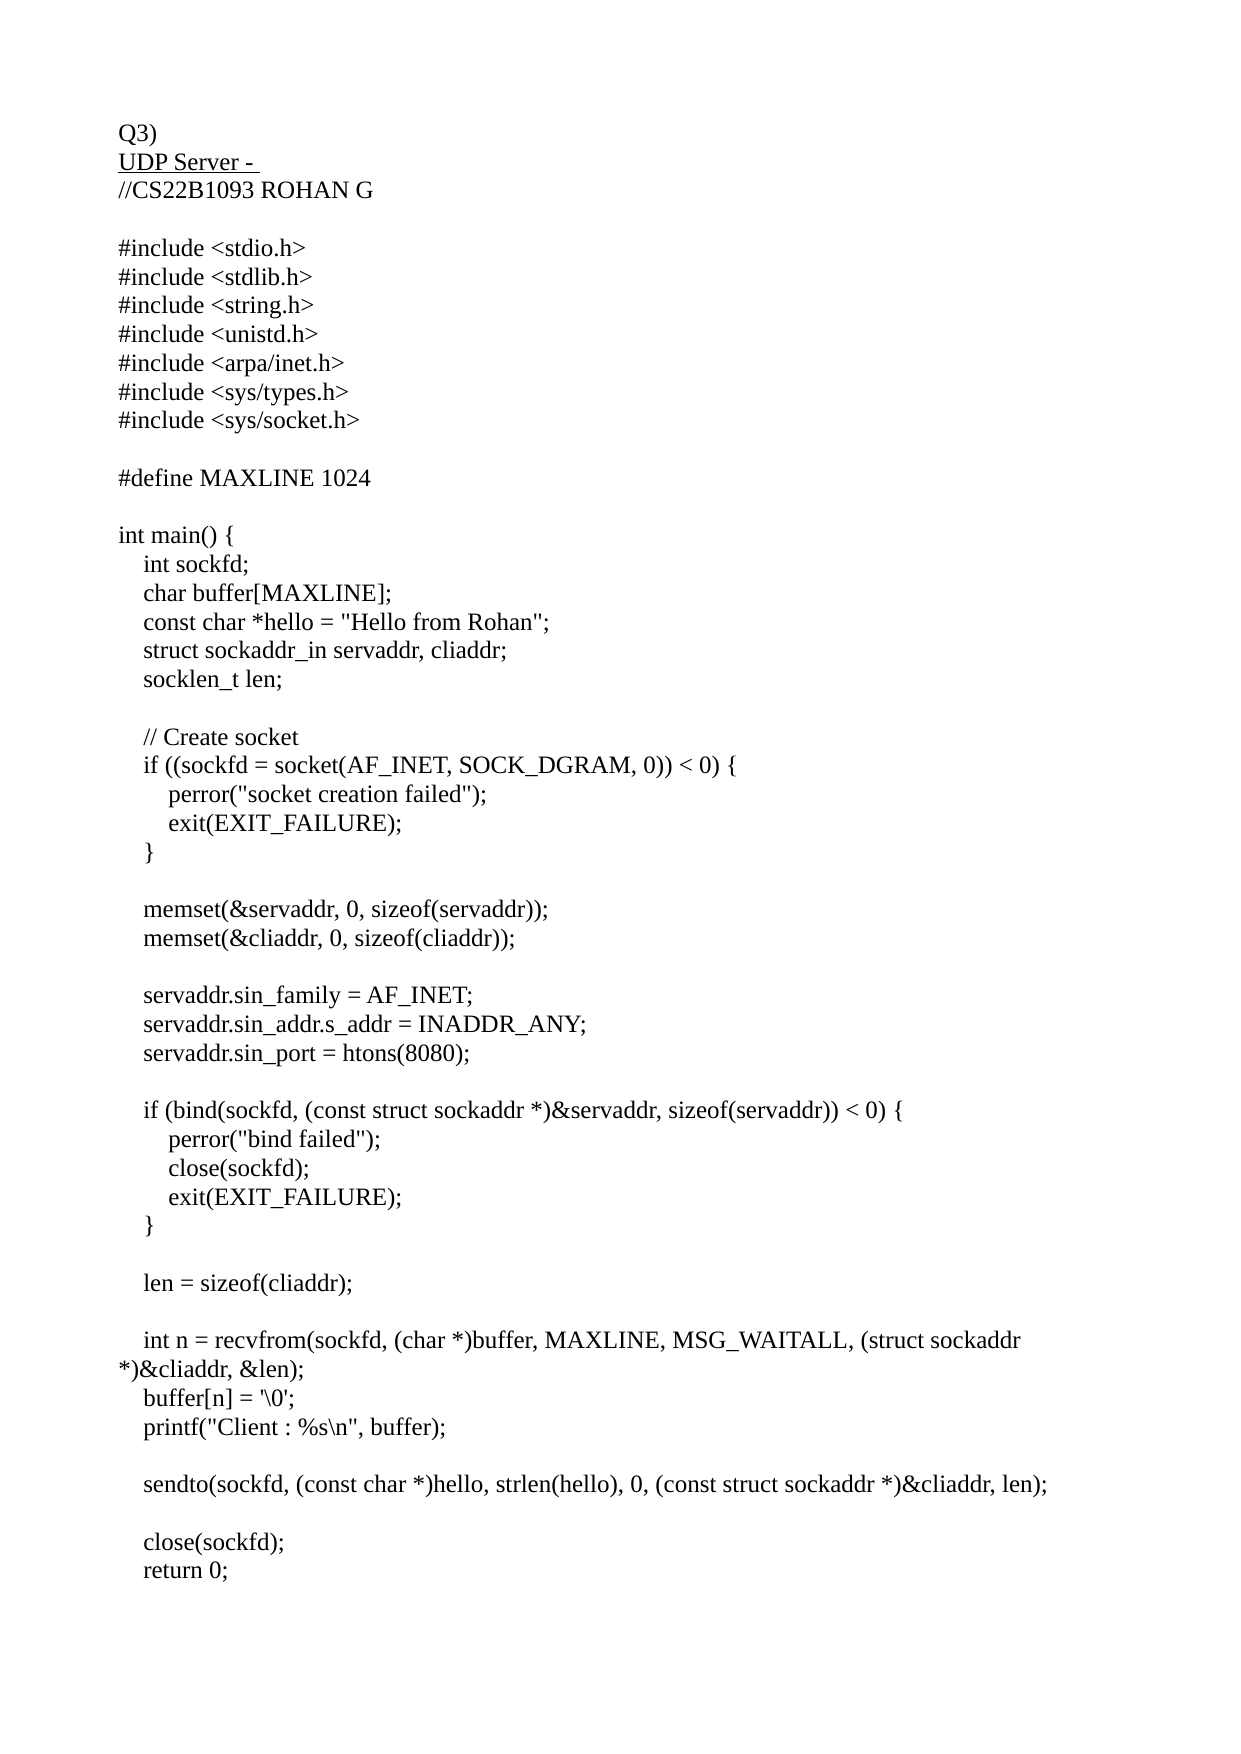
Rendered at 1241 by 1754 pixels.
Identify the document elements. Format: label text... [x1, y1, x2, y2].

text servaddr.sin_family = AF_INET; [118, 981, 1122, 1009]
text perror("bind failed"); [118, 1124, 1122, 1153]
text perror("socket creation failed"); [118, 779, 1122, 808]
text exit(EXIT_FAILURE); [118, 1182, 1122, 1211]
text #include <unistd.h> [118, 319, 1122, 348]
text #include <stdio.h> [118, 233, 1122, 262]
text #include <string.h> [118, 291, 1122, 319]
text len = sizeof(cliaddr); [118, 1268, 1122, 1297]
text #define MAXLINE 1024 [118, 463, 1122, 492]
text if (bind(sockfd, (const struct sockaddr *)&servaddr, sizeof(servaddr)) < 0) { [118, 1096, 1122, 1124]
text char buffer[MAXLINE]; [118, 578, 1122, 607]
text if ((sockfd = socket(AF_INET, SOCK_DGRAM, 0)) < 0) { [118, 751, 1122, 779]
text } [118, 837, 1122, 866]
text #include <arpa/inet.h> [118, 348, 1122, 377]
text buffer[n] = '\0'; [118, 1383, 1122, 1412]
text //CS22B1093 ROHAN G [118, 176, 1122, 204]
text memset(&cliaddr, 0, sizeof(cliaddr)); [118, 923, 1122, 952]
text struct sockaddr_in servaddr, cliaddr; [118, 636, 1122, 664]
text servaddr.sin_port = htons(8080); [118, 1038, 1122, 1067]
text return 0; [118, 1556, 1122, 1584]
text printf("Client : %s\n", buffer); [118, 1412, 1122, 1441]
text #include <sys/socket.h> [118, 406, 1122, 434]
text } [118, 1211, 1122, 1239]
text close(sockfd); [118, 1153, 1122, 1182]
text const char *hello = "Hello from Rohan"; [118, 607, 1122, 636]
text memset(&servaddr, 0, sizeof(servaddr)); [118, 894, 1122, 923]
text #include <stdlib.h> [118, 262, 1122, 291]
text int sockfd; [118, 549, 1122, 578]
text Q3) [118, 118, 1122, 147]
text servaddr.sin_addr.s_addr = INADDR_ANY; [118, 1009, 1122, 1038]
text exit(EXIT_FAILURE); [118, 808, 1122, 837]
text int n = recvfrom(sockfd, (char *)buffer, MAXLINE, MSG_WAITALL, (struct sockaddr *)&cliaddr, &len); [118, 1326, 1122, 1383]
text sendto(sockfd, (const char *)hello, strlen(hello), 0, (const struct sockaddr *)&cliaddr, len); [118, 1469, 1122, 1498]
text #include <sys/types.h> [118, 377, 1122, 406]
text int main() { [118, 521, 1122, 549]
text // Create socket [118, 722, 1122, 751]
text close(sockfd); [118, 1527, 1122, 1556]
text socklen_t len; [118, 664, 1122, 693]
text UDP Server - [118, 147, 1122, 176]
